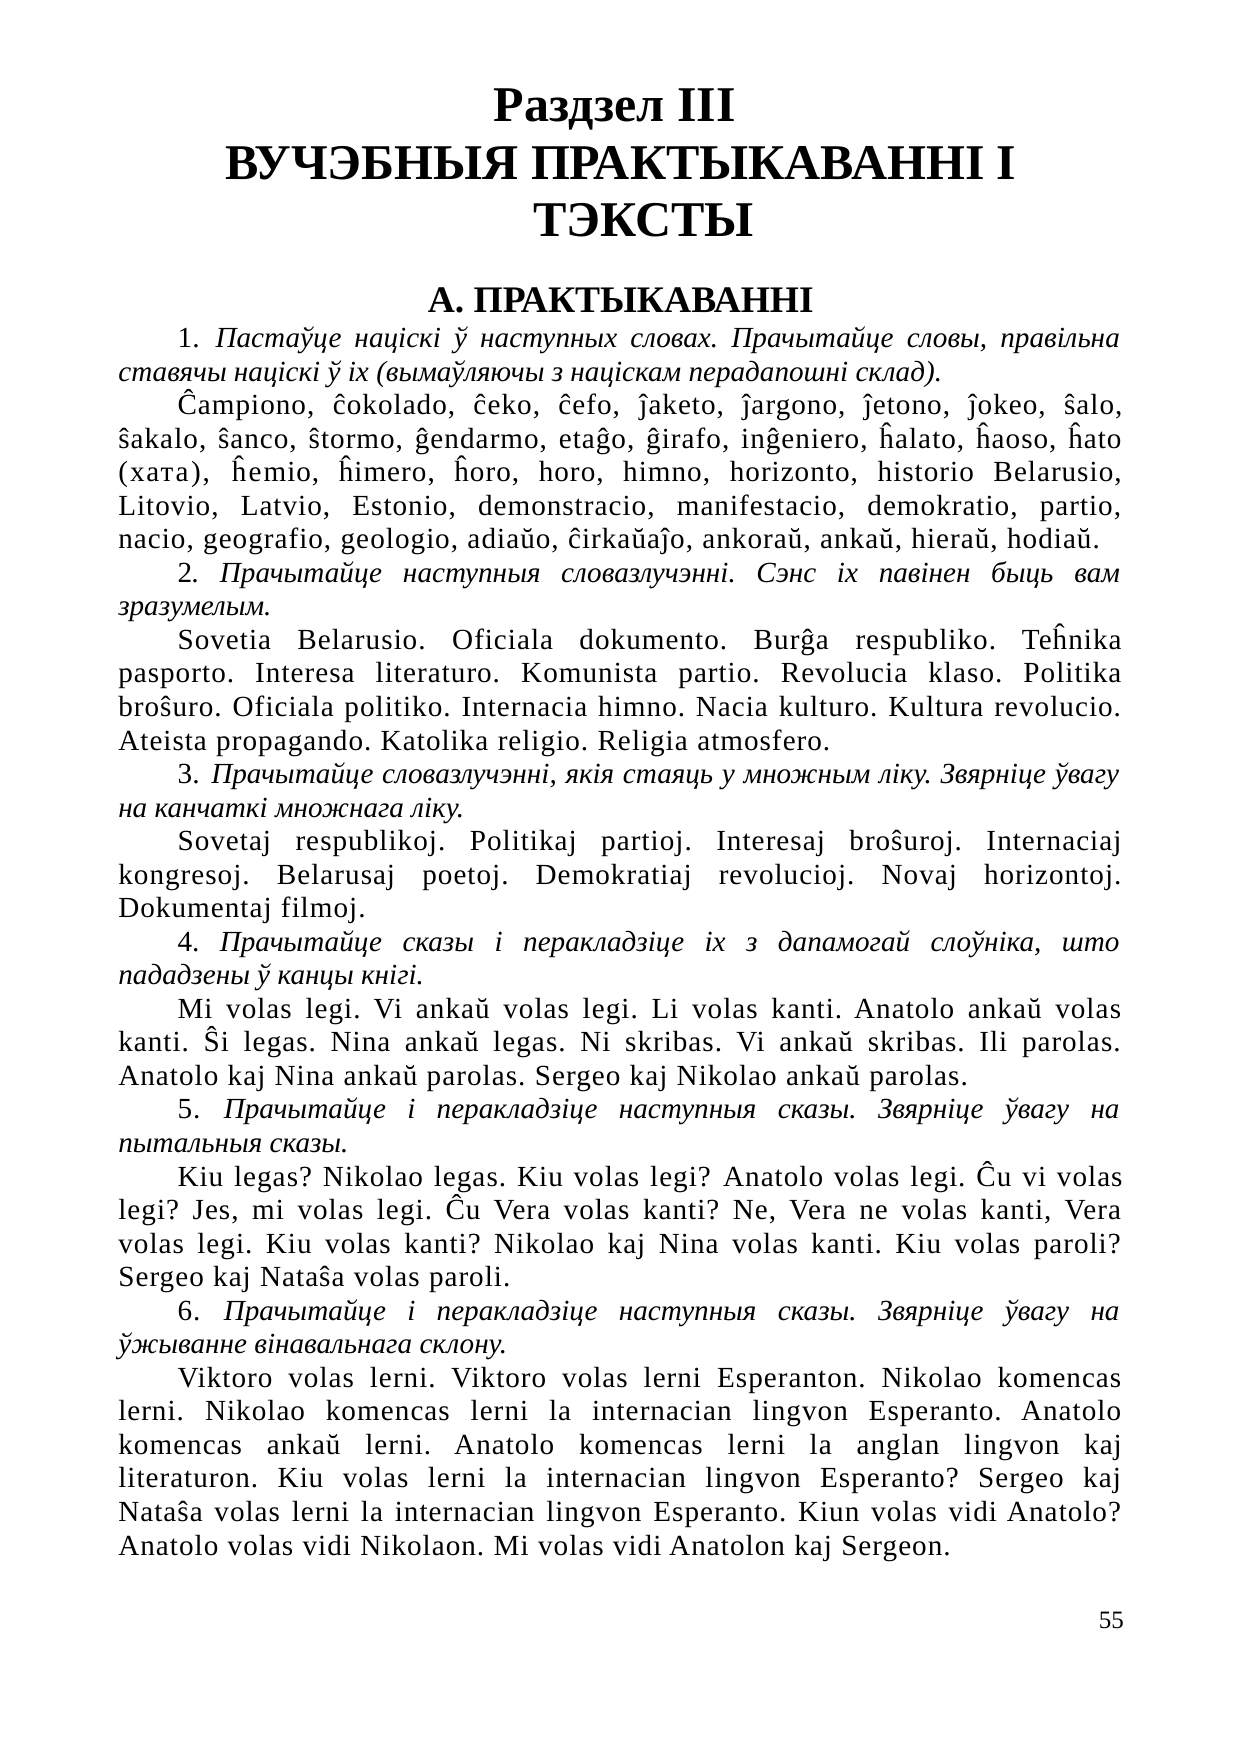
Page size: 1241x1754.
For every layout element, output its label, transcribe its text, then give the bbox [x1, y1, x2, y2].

text 6. Прачытайце і перакладзіце наступныя сказы. Звярніце ўвагу на ўжыванне вінавальнага склону. [118, 1293, 1123, 1360]
text Sovetaj respublikoj. Politikaj partioj. Interesaj broŝuroj. Internaciaj kongresoj. Belarusaj poetoj. Demokratiaj revolucioj. Novaj horizontoj. Dokumentaj filmoj. [118, 823, 1123, 924]
text Ĉampiono, ĉokolado, ĉeko, ĉefo, ĵaketo, ĵargono, ĵetono, ĵokeo, ŝalo, ŝakalo, ŝanco, ŝtormo, ĝendarmo, etaĝo, ĝirafo, inĝeniero, ĥalato, ĥaoso, ĥato (хата), ĥemio, ĥimero, ĥoro, horo, himno, horizonto, historio Belarusio, Litovio, Latvio, Estonio, demonstracio, manifestacio, demokratio, partio, nacio, geografio, geologio, adiaŭo, ĉirkaŭaĵo, ankoraŭ, ankaŭ, hieraŭ, hodiaŭ. [118, 387, 1123, 555]
text Sovetia Belarusio. Oficiala dokumento. Burĝa respubliko. Teĥnika pasporto. Interesa literaturo. Komunista partio. Revolucia klaso. Politika broŝuro. Oficiala politiko. Internacia himno. Nacia kulturo. Kultura revolucio. Ateista propagando. Katolika religio. Religia atmosfero. [118, 622, 1123, 756]
text 4. Прачытайце сказы і перакладзіце іх з дапамогай слоўніка, што пададзены ў канцы кнігі. [118, 924, 1123, 991]
text Viktoro volas lerni. Viktoro volas lerni Esperanton. Nikolao komencas lerni. Nikolao komencas lerni la internacian lingvon Esperanto. Anatolo komencas ankaŭ lerni. Anatolo komencas lerni la anglan lingvon kaj literaturon. Kiu volas lerni la internacian lingvon Esperanto? Sergeo kaj Nataŝa volas lerni la internacian lingvon Esperanto. Kiun volas vidi Anatolo? Anatolo volas vidi Nikolaon. Mi volas vidi Anatolon kaj Sergeon. [118, 1360, 1123, 1561]
subtitle Раздзел III [118, 75, 1123, 132]
text 3. Прачытайце словазлучэнні, якія стаяць у множным ліку. Звярніце ўвагу на канчаткі множнага ліку. [118, 756, 1123, 823]
subtitle ВУЧЭБНЫЯ ПРАКТЫКАВАННІ І ТЭКСТЫ [118, 132, 1123, 247]
text 1. Пастаўце націскі ў наступных словах. Прачытайце словы, правільна ставячы націскі ў іх (вымаўляючы з націскам перадапошні склад). [118, 320, 1123, 387]
text 5. Прачытайце і перакладзіце наступныя сказы. Звярніце ўвагу на пытальныя сказы. [118, 1092, 1123, 1159]
text Kiu legas? Nikolao legas. Kiu volas legi? Anatolo volas legi. Ĉu vi volas legi? Jes, mi volas legi. Ĉu Vera volas kanti? Ne, Vera ne volas kanti, Vera volas legi. Kiu volas kanti? Nikolao kaj Nina volas kanti. Kiu volas paroli? Sergeo kaj Nataŝa volas paroli. [118, 1159, 1123, 1293]
text Mi volas legi. Vi ankaŭ volas legi. Li volas kanti. Anatolo ankaŭ volas kanti. Ŝi legas. Nina ankaŭ legas. Ni skribas. Vi ankaŭ skribas. Ili parolas. Anatolo kaj Nina ankaŭ parolas. Sergeo kaj Nikolao ankaŭ parolas. [118, 991, 1123, 1092]
text 2. Прачытайце наступныя словазлучэнні. Сэнс іх павінен быць вам зразумелым. [118, 555, 1123, 622]
subtitle А. ПРАКТЫКАВАННІ [118, 277, 1123, 320]
